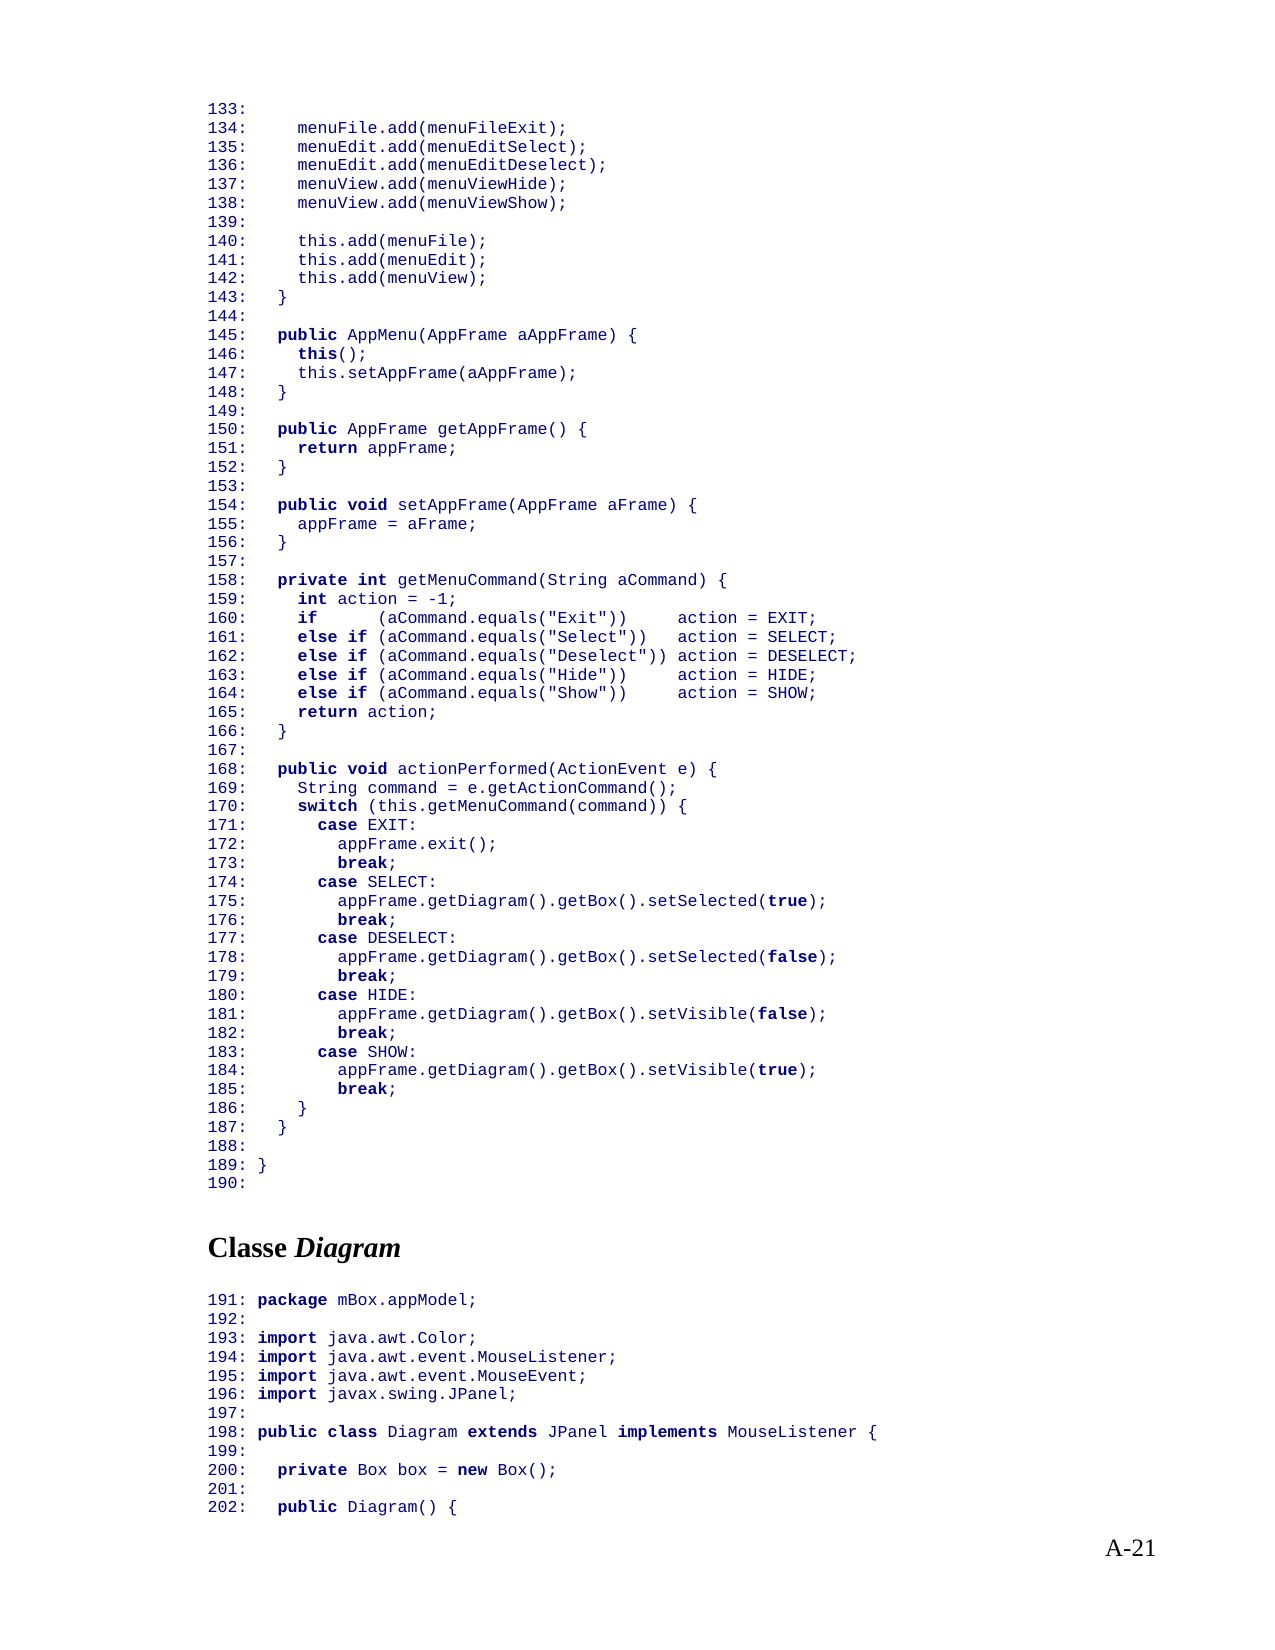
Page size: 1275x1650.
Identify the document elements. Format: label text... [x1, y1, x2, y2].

text 171: case EXIT: [207, 817, 1156, 836]
text 142: this.add(menuView); [207, 270, 1156, 289]
text 155: appFrame = aFrame; [207, 515, 1156, 534]
text 182: break; [207, 1024, 1156, 1043]
text 141: this.add(menuEdit); [207, 251, 1156, 270]
text 156: } [207, 534, 1156, 553]
text Classe Diagram [207, 1232, 1156, 1264]
text 196: import javax.swing.JPanel; [207, 1386, 1156, 1405]
text 177: case DESELECT: [207, 930, 1156, 949]
text 166: } [207, 723, 1156, 741]
text 152: } [207, 459, 1156, 477]
text 140: this.add(menuFile); [207, 232, 1156, 251]
text 137: menuView.add(menuViewHide); [207, 176, 1156, 195]
text 189: } [207, 1156, 1156, 1175]
text 133: [207, 100, 1156, 119]
text 183: case SHOW: [207, 1043, 1156, 1062]
text 181: appFrame.getDiagram().getBox().setVisible(false); [207, 1005, 1156, 1024]
text 170: switch (this.getMenuCommand(command)) { [207, 798, 1156, 817]
text 191: package mBox.appModel; [207, 1292, 1156, 1311]
text 157: [207, 553, 1156, 572]
text 175: appFrame.getDiagram().getBox().setSelected(true); [207, 892, 1156, 911]
text 143: } [207, 289, 1156, 308]
text 145: public AppMenu(AppFrame aAppFrame) { [207, 327, 1156, 346]
text 185: break; [207, 1081, 1156, 1100]
text 190: [207, 1175, 1156, 1194]
text 148: } [207, 383, 1156, 402]
text 178: appFrame.getDiagram().getBox().setSelected(false); [207, 949, 1156, 968]
text 146: this(); [207, 346, 1156, 364]
text 168: public void actionPerformed(ActionEvent e) { [207, 760, 1156, 779]
text 201: [207, 1480, 1156, 1499]
text 139: [207, 213, 1156, 232]
text 161: else if (aCommand.equals("Select")) action = SELECT; [207, 628, 1156, 647]
text 169: String command = e.getActionCommand(); [207, 779, 1156, 798]
text 154: public void setAppFrame(AppFrame aFrame) { [207, 496, 1156, 515]
text 194: import java.awt.event.MouseListener; [207, 1348, 1156, 1367]
text 144: [207, 308, 1156, 327]
text 163: else if (aCommand.equals("Hide")) action = HIDE; [207, 666, 1156, 685]
text 188: [207, 1137, 1156, 1156]
text 153: [207, 477, 1156, 496]
text 199: [207, 1442, 1156, 1461]
text 176: break; [207, 911, 1156, 930]
text 149: [207, 402, 1156, 421]
text 192: [207, 1311, 1156, 1329]
text 186: } [207, 1100, 1156, 1118]
text 164: else if (aCommand.equals("Show")) action = SHOW; [207, 685, 1156, 704]
text 134: menuFile.add(menuFileExit); [207, 119, 1156, 138]
text 173: break; [207, 854, 1156, 873]
text 200: private Box box = new Box(); [207, 1461, 1156, 1480]
text 151: return appFrame; [207, 440, 1156, 459]
text 135: menuEdit.add(menuEditSelect); [207, 138, 1156, 157]
text 136: menuEdit.add(menuEditDeselect); [207, 157, 1156, 176]
text 138: menuView.add(menuViewShow); [207, 195, 1156, 213]
text 158: private int getMenuCommand(String aCommand) { [207, 572, 1156, 591]
text 184: appFrame.getDiagram().getBox().setVisible(true); [207, 1062, 1156, 1081]
text 197: [207, 1405, 1156, 1424]
text 147: this.setAppFrame(aAppFrame); [207, 364, 1156, 383]
text 187: } [207, 1118, 1156, 1137]
text 172: appFrame.exit(); [207, 836, 1156, 854]
text 159: int action = -1; [207, 591, 1156, 609]
text 193: import java.awt.Color; [207, 1329, 1156, 1348]
text 179: break; [207, 968, 1156, 987]
text 150: public AppFrame getAppFrame() { [207, 421, 1156, 440]
text 165: return action; [207, 704, 1156, 723]
text 195: import java.awt.event.MouseEvent; [207, 1367, 1156, 1386]
text 198: public class Diagram extends JPanel implements MouseListener { [207, 1424, 1156, 1442]
text 180: case HIDE: [207, 987, 1156, 1005]
text 167: [207, 741, 1156, 760]
text 202: public Diagram() { [207, 1499, 1156, 1518]
text 162: else if (aCommand.equals("Deselect")) action = DESELECT; [207, 647, 1156, 666]
text 174: case SELECT: [207, 873, 1156, 892]
text 160: if (aCommand.equals("Exit")) action = EXIT; [207, 609, 1156, 628]
